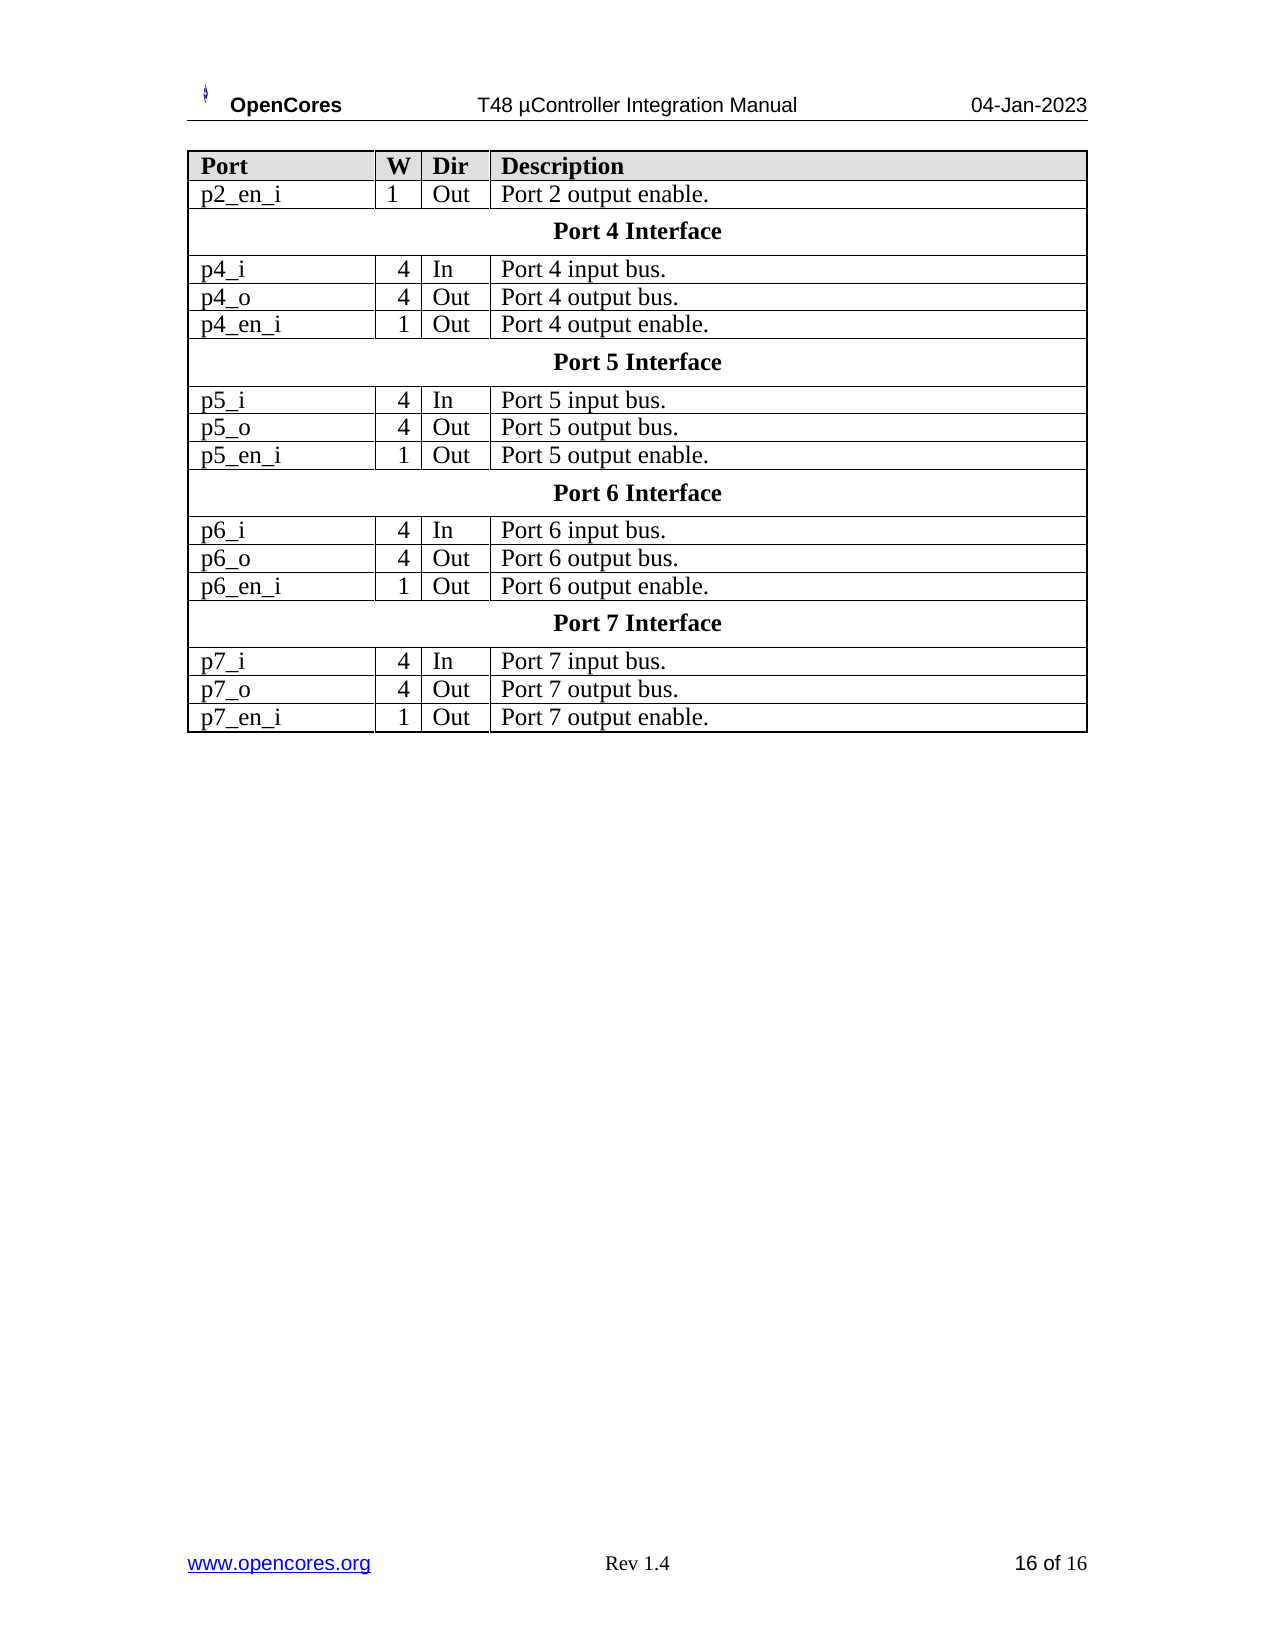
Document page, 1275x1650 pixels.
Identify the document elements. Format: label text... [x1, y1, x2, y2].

table_cell 4 [376, 648, 421, 675]
table_cell 1 [376, 181, 421, 208]
table_cell Out [422, 545, 489, 572]
table_header Port [189, 152, 374, 180]
table_cell 4 [376, 545, 421, 572]
table_header Description [491, 152, 1086, 180]
table_cell p2_en_i [189, 181, 374, 208]
table_cell Port 4 Interface [189, 209, 1086, 255]
table_cell Port 2 output enable. [491, 181, 1086, 208]
table_cell 1 [376, 442, 421, 469]
table_cell Port 7 input bus. [491, 648, 1086, 675]
table_cell Port 6 Interface [189, 470, 1086, 516]
table_cell p7_i [189, 648, 374, 675]
table_cell p7_o [189, 676, 374, 703]
table_cell In [422, 648, 489, 675]
table_cell Port 4 output bus. [491, 284, 1086, 310]
table_cell p5_en_i [189, 442, 374, 469]
table_cell p6_en_i [189, 573, 374, 600]
table_cell 1 [376, 704, 421, 731]
table_header W [376, 152, 421, 180]
table_cell 4 [376, 676, 421, 703]
table_cell p6_i [189, 517, 374, 544]
table_cell 4 [376, 256, 421, 283]
table_cell Port 7 output enable. [491, 704, 1086, 731]
table_cell Out [422, 442, 489, 469]
table_cell 4 [376, 517, 421, 544]
table_cell Port 5 output bus. [491, 414, 1086, 441]
table_cell 4 [376, 387, 421, 413]
table_cell p5_i [189, 387, 374, 413]
table_cell Port 7 output bus. [491, 676, 1086, 703]
table_cell Out [422, 414, 489, 441]
table_cell Port 6 output bus. [491, 545, 1086, 572]
table_cell 4 [376, 414, 421, 441]
table_cell Port 5 output enable. [491, 442, 1086, 469]
table_cell Port 6 input bus. [491, 517, 1086, 544]
table_cell Out [422, 311, 489, 338]
table_cell 1 [376, 311, 421, 338]
table_cell p4_i [189, 256, 374, 283]
table_cell Out [422, 573, 489, 600]
table_cell Port 4 output enable. [491, 311, 1086, 338]
table_cell Port 6 output enable. [491, 573, 1086, 600]
table_cell In [422, 256, 489, 283]
table_cell Port 5 Interface [189, 339, 1086, 386]
table_cell Port 7 Interface [189, 601, 1086, 647]
table_cell Out [422, 676, 489, 703]
table_cell Out [422, 704, 489, 731]
table_cell 4 [376, 284, 421, 310]
table_cell Port 5 input bus. [491, 387, 1086, 413]
table_cell Port 4 input bus. [491, 256, 1086, 283]
table_cell p7_en_i [189, 704, 374, 731]
table_cell p4_en_i [189, 311, 374, 338]
table_cell In [422, 517, 489, 544]
table_cell p4_o [189, 284, 374, 310]
table_header Dir [422, 152, 489, 180]
table_cell In [422, 387, 489, 413]
table_cell Out [422, 181, 489, 208]
table_cell 1 [376, 573, 421, 600]
table_cell p6_o [189, 545, 374, 572]
table_cell p5_o [189, 414, 374, 441]
table_cell Out [422, 284, 489, 310]
